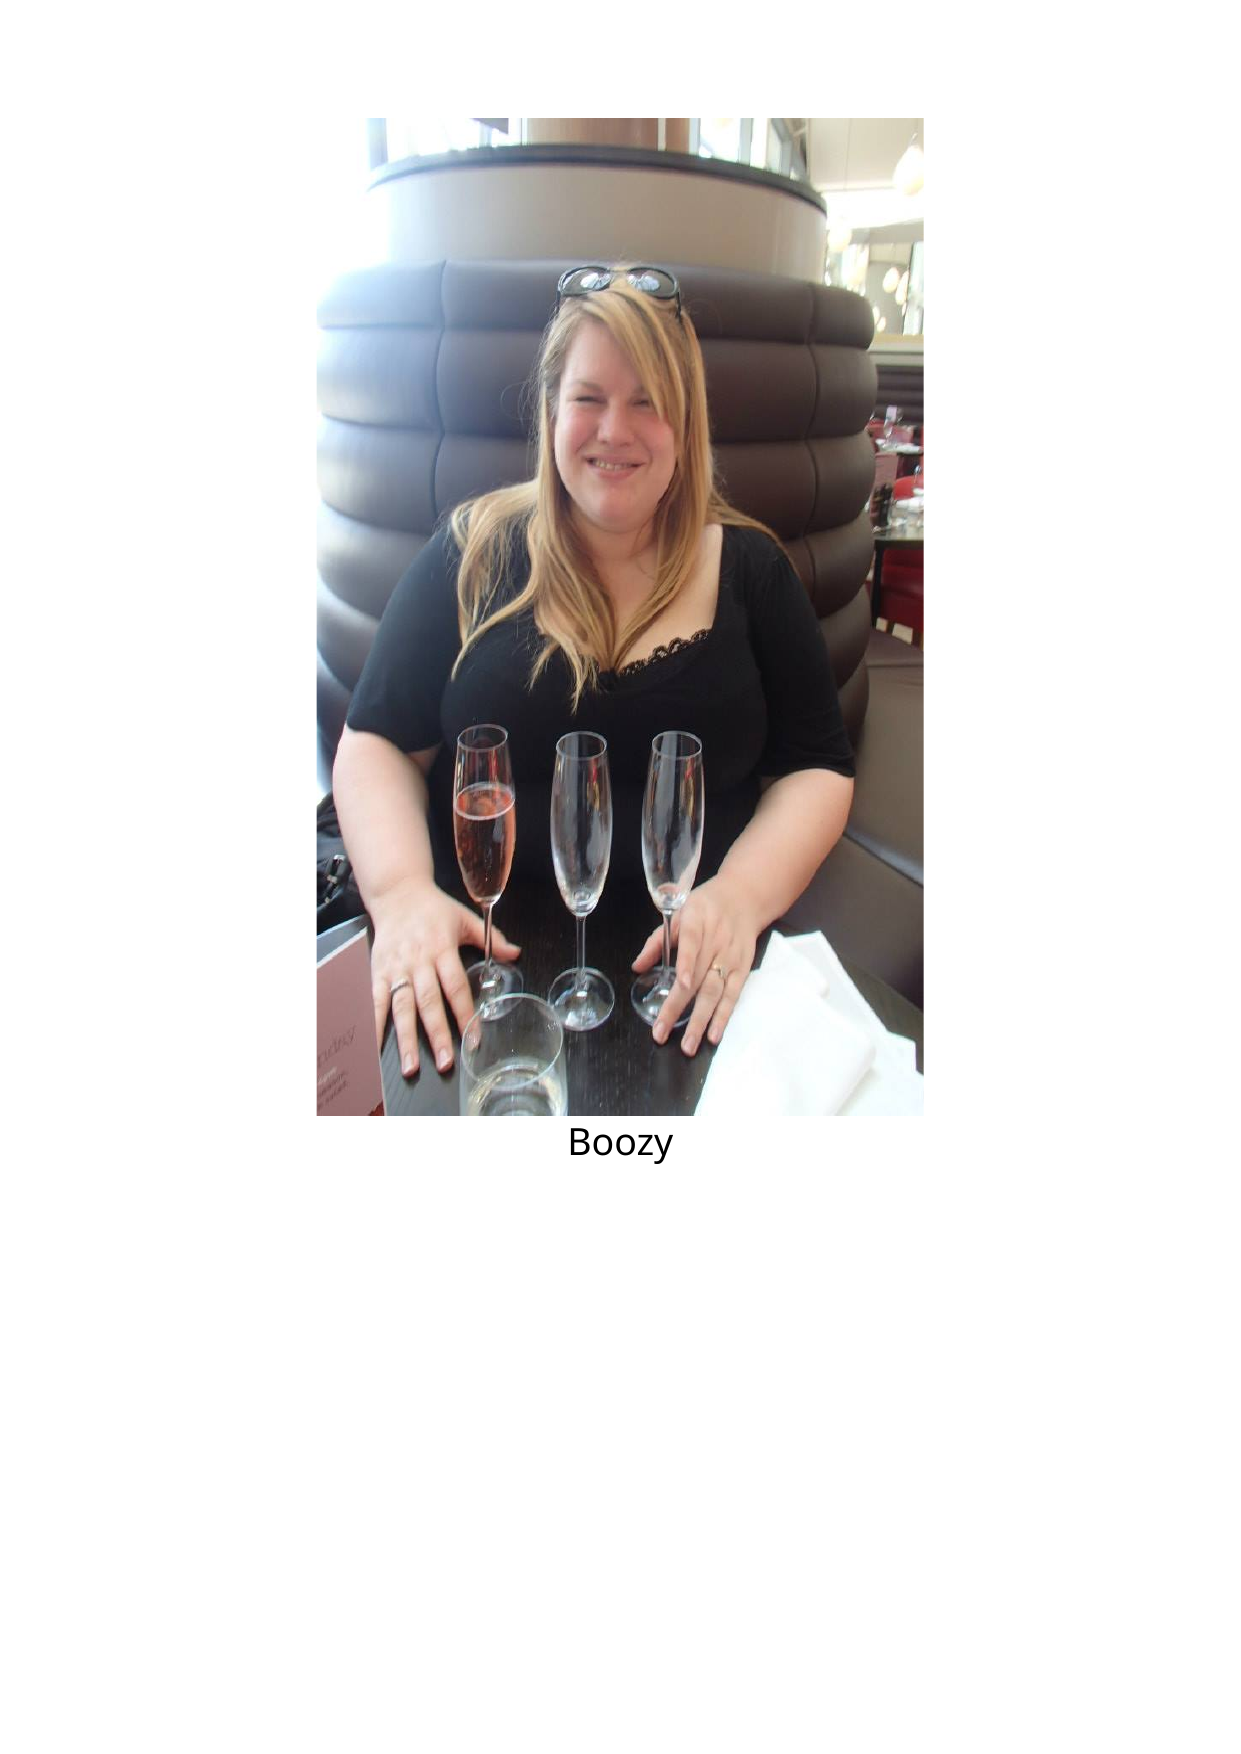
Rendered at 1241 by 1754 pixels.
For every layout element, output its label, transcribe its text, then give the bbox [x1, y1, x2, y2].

text Boozy [118, 118, 1122, 1166]
picture [316, 118, 924, 1116]
